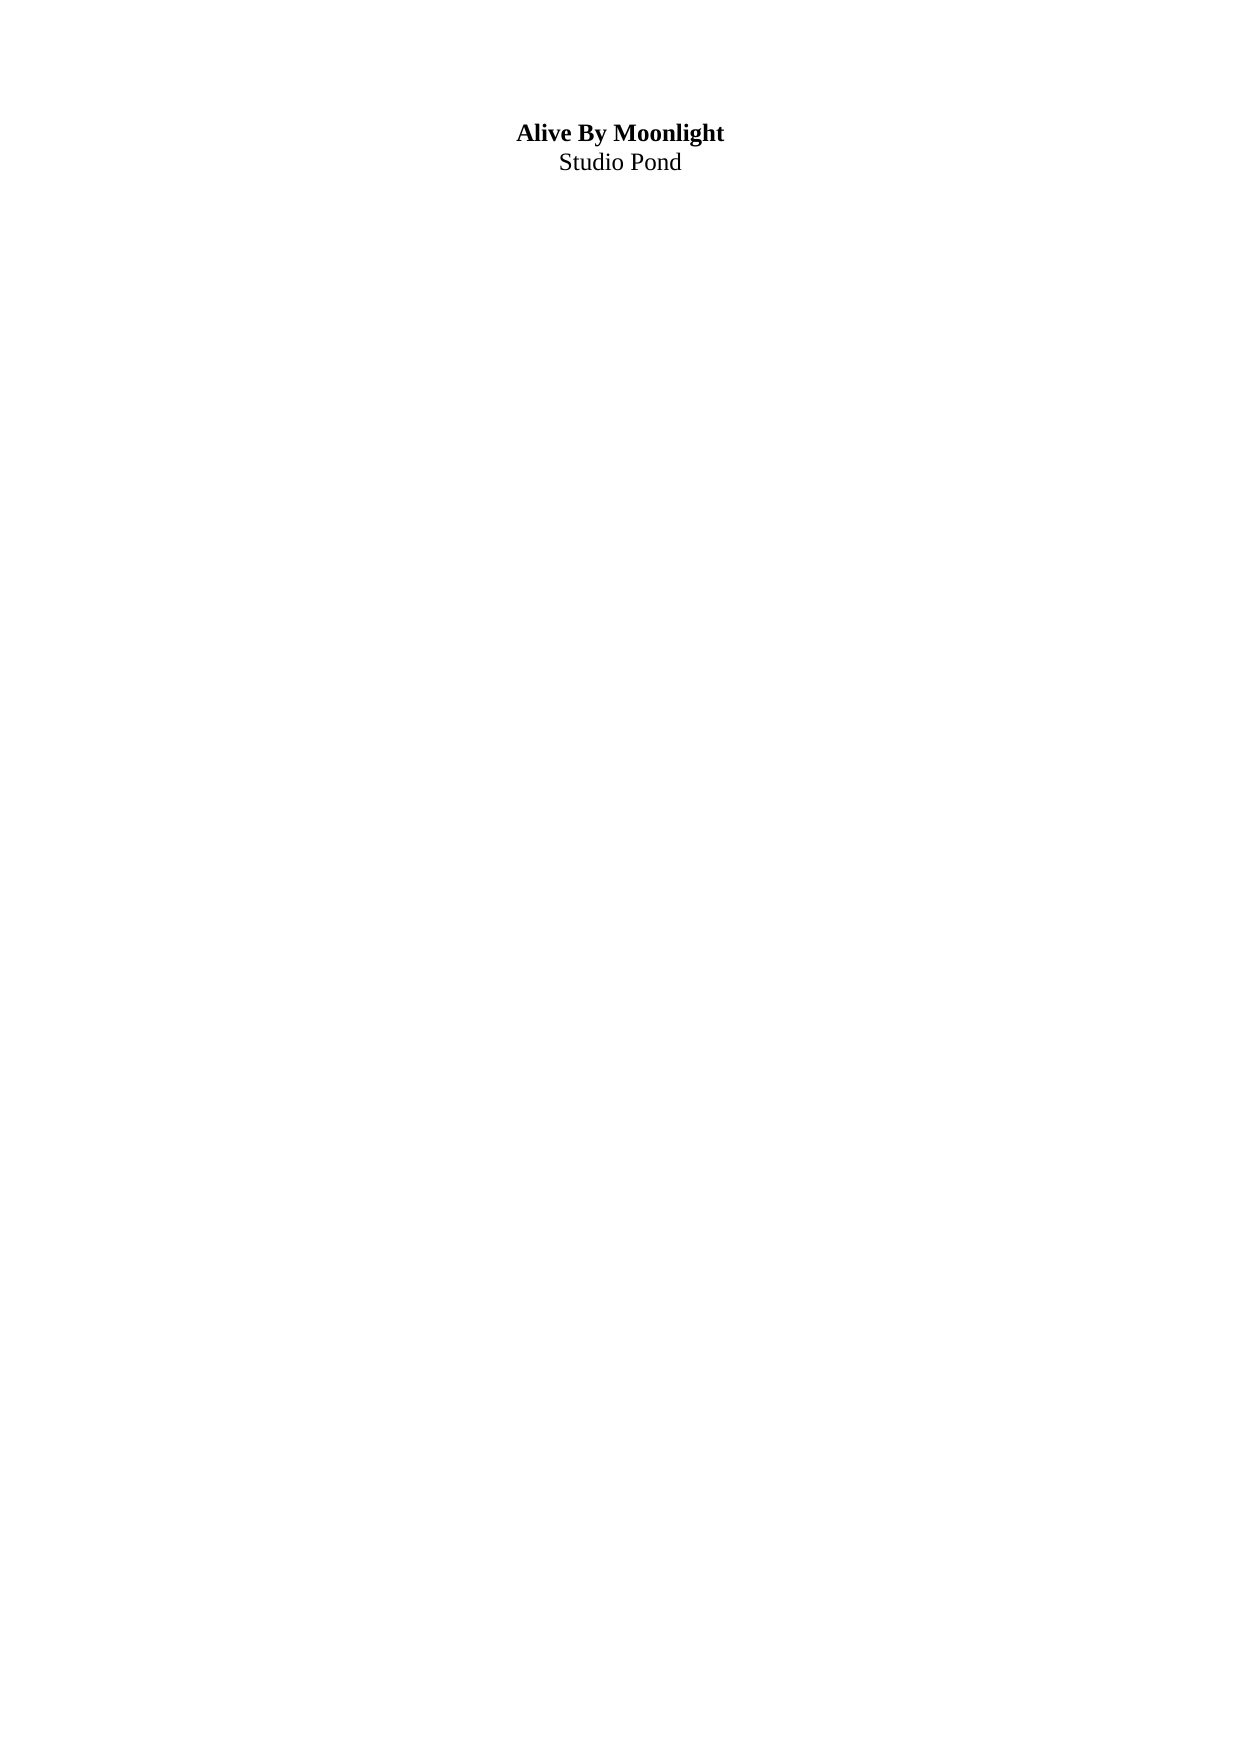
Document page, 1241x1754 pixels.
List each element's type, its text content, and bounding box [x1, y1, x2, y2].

text Studio Pond [118, 147, 1122, 176]
text Alive By Moonlight [118, 118, 1122, 147]
